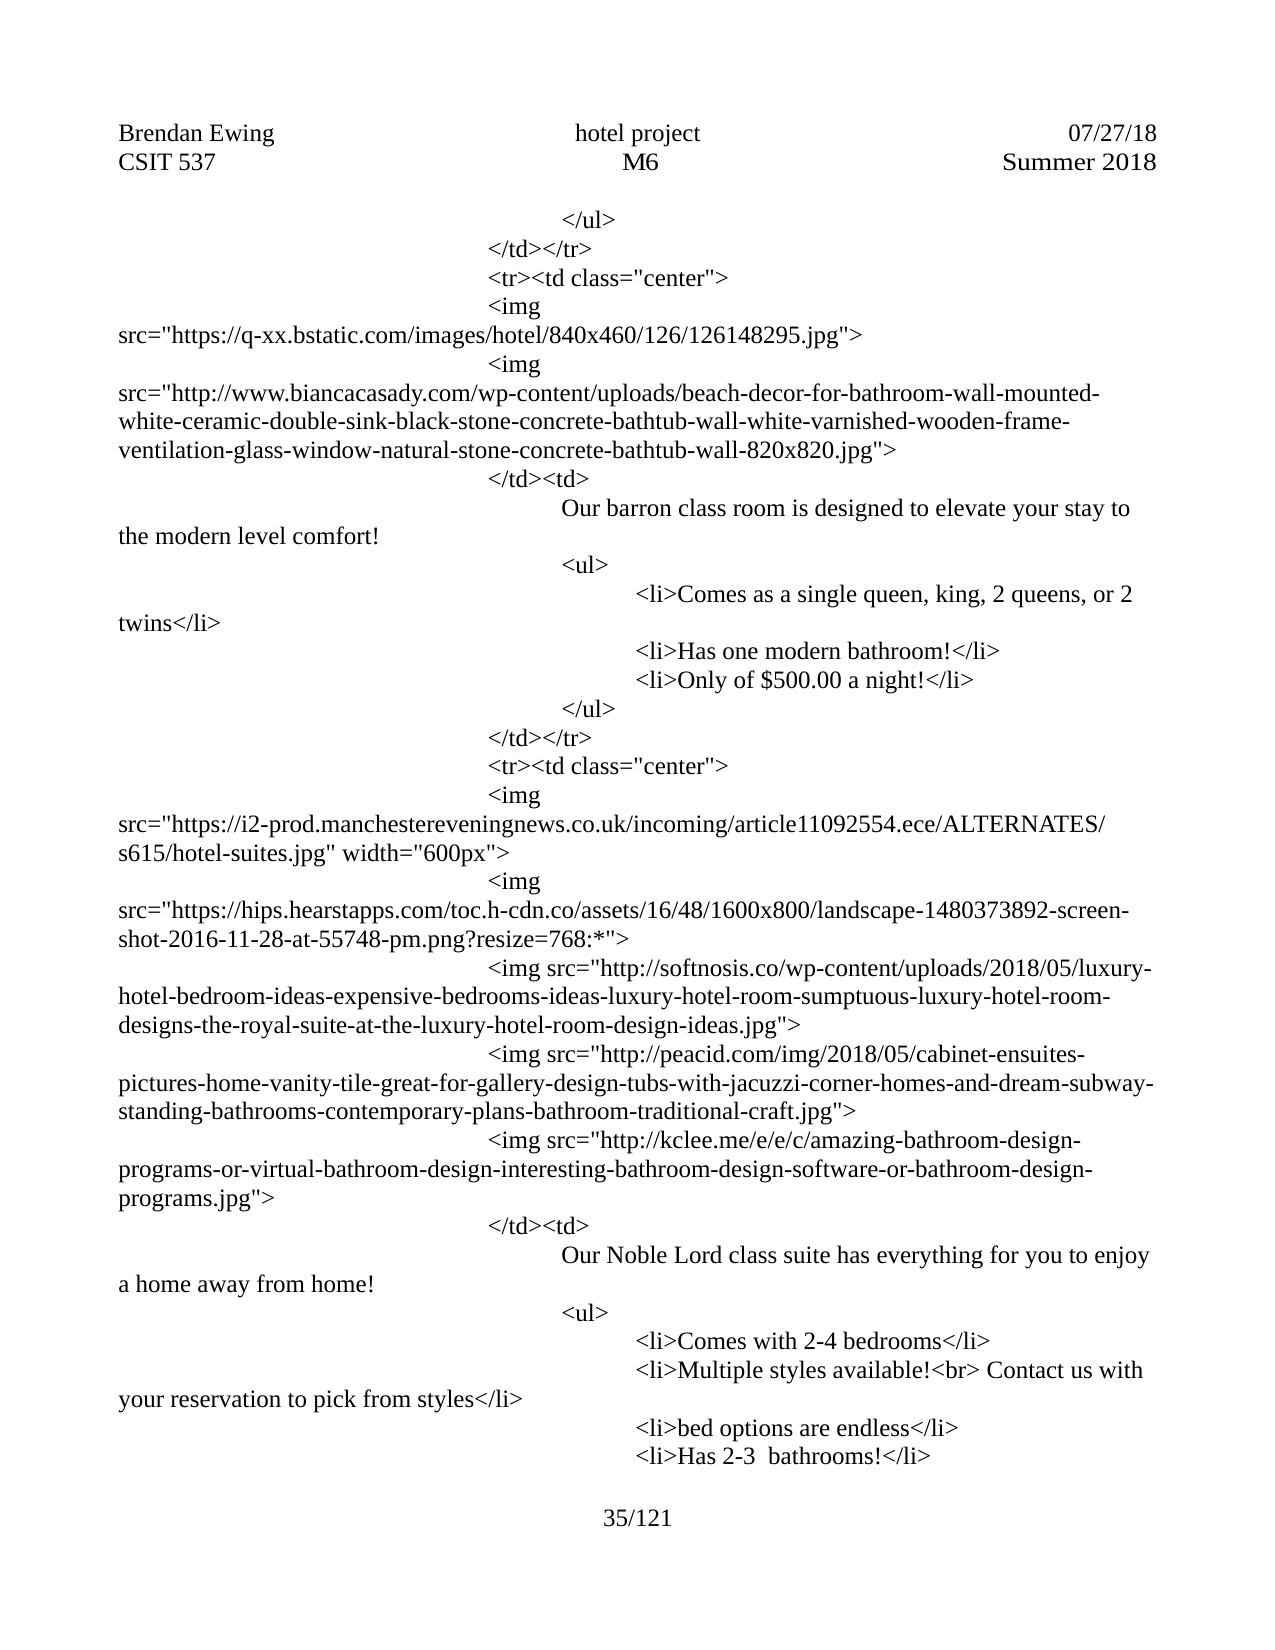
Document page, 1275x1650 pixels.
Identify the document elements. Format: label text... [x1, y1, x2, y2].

text </td><td> [118, 1211, 1157, 1240]
text <img src="http://www.biancacasady.com/wp-content/uploads/beach-decor-for-bathroom-wall-mounted-white-ceramic-double-sink-black-stone-concrete-bathtub-wall-white-varnished-wooden-frame-ventilation-glass-window-natural-stone-concrete-bathtub-wall-820x820.jpg"> [118, 349, 1157, 464]
text <li>bed options are endless</li> [118, 1413, 1157, 1441]
text <tr><td class="center"> [118, 263, 1157, 291]
text <li>Multiple styles available!<br> Contact us with your reservation to pick from styles</li> [118, 1355, 1157, 1413]
text <img src="https://hips.hearstapps.com/toc.h-cdn.co/assets/16/48/1600x800/landscape-1480373892-screen-shot-2016-11-28-at-55748-pm.png?resize=768:*"> [118, 866, 1157, 953]
text <li>Comes as a single queen, king, 2 queens, or 2 twins</li> [118, 579, 1157, 636]
text <ul> [118, 1298, 1157, 1326]
text <img src="https://q-xx.bstatic.com/images/hotel/840x460/126/126148295.jpg"> [118, 291, 1157, 349]
text </ul> [118, 694, 1157, 723]
text Our barron class room is designed to elevate your stay to the modern level comfort! [118, 493, 1157, 550]
text <li>Only of $500.00 a night!</li> [118, 665, 1157, 694]
text <li>Has 2-3 bathrooms!</li> [118, 1441, 1157, 1470]
text <li>Has one modern bathroom!</li> [118, 636, 1157, 665]
text <img src="http://kclee.me/e/e/c/amazing-bathroom-design-programs-or-virtual-bathroom-design-interesting-bathroom-design-software-or-bathroom-design-programs.jpg"> [118, 1125, 1157, 1211]
text <tr><td class="center"> [118, 751, 1157, 780]
text <ul> [118, 550, 1157, 579]
text Our Noble Lord class suite has everything for you to enjoy a home away from home! [118, 1240, 1157, 1298]
text </td></tr> [118, 234, 1157, 263]
text </td></tr> [118, 723, 1157, 751]
text </td><td> [118, 464, 1157, 493]
text <li>Comes with 2-4 bedrooms</li> [118, 1326, 1157, 1355]
text <img src="http://peacid.com/img/2018/05/cabinet-ensuites-pictures-home-vanity-tile-great-for-gallery-design-tubs-with-jacuzzi-corner-homes-and-dream-subway-standing-bathrooms-contemporary-plans-bathroom-traditional-craft.jpg"> [118, 1039, 1157, 1125]
text <img src="https://i2-prod.manchestereveningnews.co.uk/incoming/article11092554.ece/ALTERNATES/s615/hotel-suites.jpg" width="600px"> [118, 780, 1157, 866]
text </ul> [118, 205, 1157, 234]
text <img src="http://softnosis.co/wp-content/uploads/2018/05/luxury-hotel-bedroom-ideas-expensive-bedrooms-ideas-luxury-hotel-room-sumptuous-luxury-hotel-room-designs-the-royal-suite-at-the-luxury-hotel-room-design-ideas.jpg"> [118, 953, 1157, 1039]
